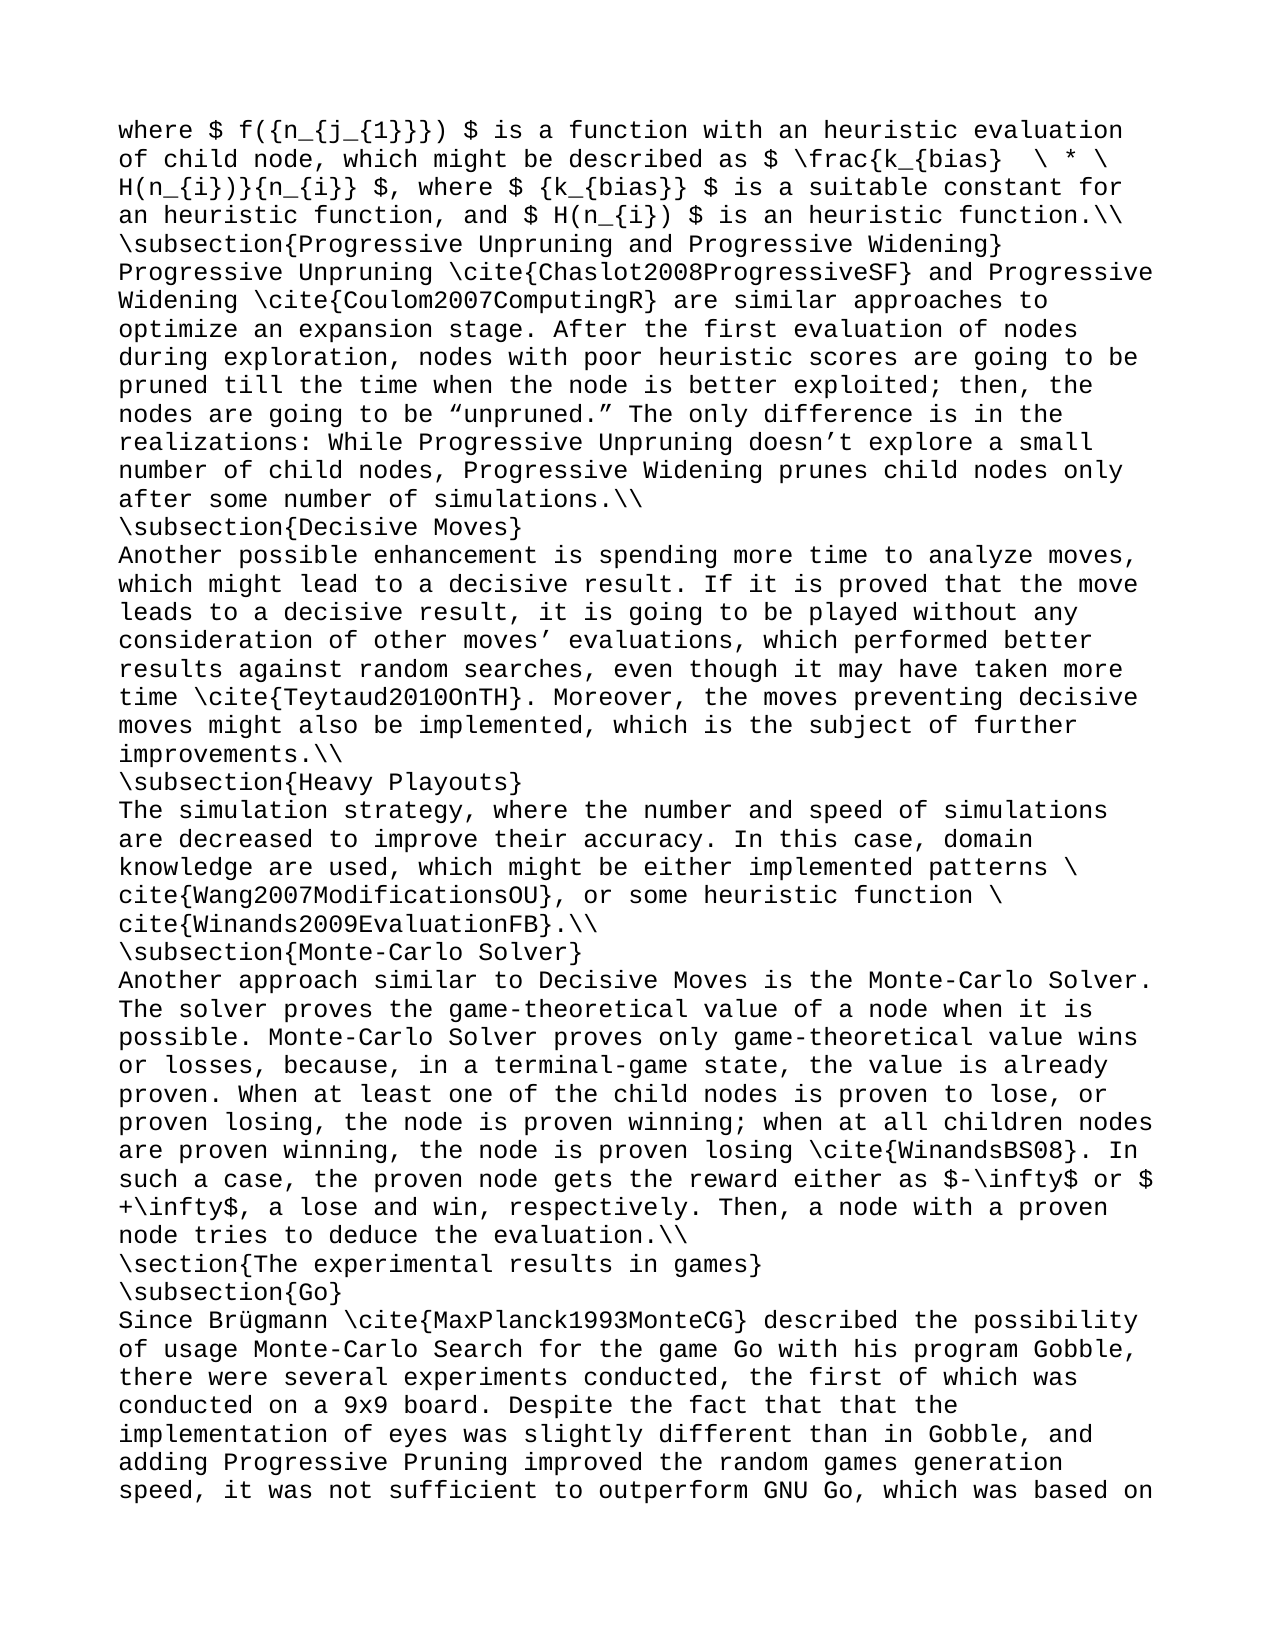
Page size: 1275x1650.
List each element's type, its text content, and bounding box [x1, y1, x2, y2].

text \subsection{Monte-Carlo Solver} [118, 940, 1157, 968]
text Another approach similar to Decisive Moves is the Monte-Carlo Solver. The solver proves the game-theoretical value of a node when it is possible. Monte-Carlo Solver proves only game-theoretical value wins or losses, because, in a terminal-game state, the value is already proven. When at least one of the child nodes is proven to lose, or proven losing, the node is proven winning; when at all children nodes are proven winning, the node is proven losing \cite{WinandsBS08}. In such a case, the proven node gets the reward either as $-\infty$ or $+\infty$, a lose and win, respectively. Then, a node with a proven node tries to deduce the evaluation.\\ [118, 968, 1157, 1251]
text \subsection{Decisive Moves} [118, 515, 1157, 543]
text The simulation strategy, where the number and speed of simulations are decreased to improve their accuracy. In this case, domain knowledge are used, which might be either implemented patterns \cite{Wang2007ModificationsOU}, or some heuristic function \cite{Winands2009EvaluationFB}.\\ [118, 798, 1157, 940]
text Progressive Unpruning \cite{Chaslot2008ProgressiveSF} and Progressive Widening \cite{Coulom2007ComputingR} are similar approaches to optimize an expansion stage. After the first evaluation of nodes during exploration, nodes with poor heuristic scores are going to be pruned till the time when the node is better exploited; then, the nodes are going to be “unpruned.” The only difference is in the realizations: While Progressive Unpruning doesn’t explore a small number of child nodes, Progressive Widening prunes child nodes only after some number of simulations.\\ [118, 260, 1157, 515]
text \subsection{Heavy Playouts} [118, 770, 1157, 798]
text Another possible enhancement is spending more time to analyze moves, which might lead to a decisive result. If it is proved that the move leads to a decisive result, it is going to be played without any consideration of other moves’ evaluations, which performed better results against random searches, even though it may have taken more time \cite{Teytaud2010OnTH}. Moreover, the moves preventing decisive moves might also be implemented, which is the subject of further improvements.\\ [118, 543, 1157, 770]
text \section{The experimental results in games} [118, 1251, 1157, 1280]
text \subsection{Progressive Unpruning and Progressive Widening} [118, 231, 1157, 260]
text \subsection{Go} [118, 1280, 1157, 1308]
text Since Brügmann \cite{MaxPlanck1993MonteCG} described the possibility of usage Monte-Carlo Search for the game Go with his program Gobble, there were several experiments conducted, the first of which was conducted on a 9x9 board. Despite the fact that that the implementation of eyes was slightly different than in Gobble, and adding Progressive Pruning improved the random games generation speed, it was not sufficient to outperform GNU Go, which was based on [118, 1308, 1157, 1506]
text where $ f({n_{j_{1}}}) $ is a function with an heuristic evaluation of child node, which might be described as $ \frac{k_{bias} \ * \ H(n_{i})}{n_{i}} $, where $ {k_{bias}} $ is a suitable constant for an heuristic function, and $ H(n_{i}) $ is an heuristic function.\\ [118, 118, 1157, 231]
